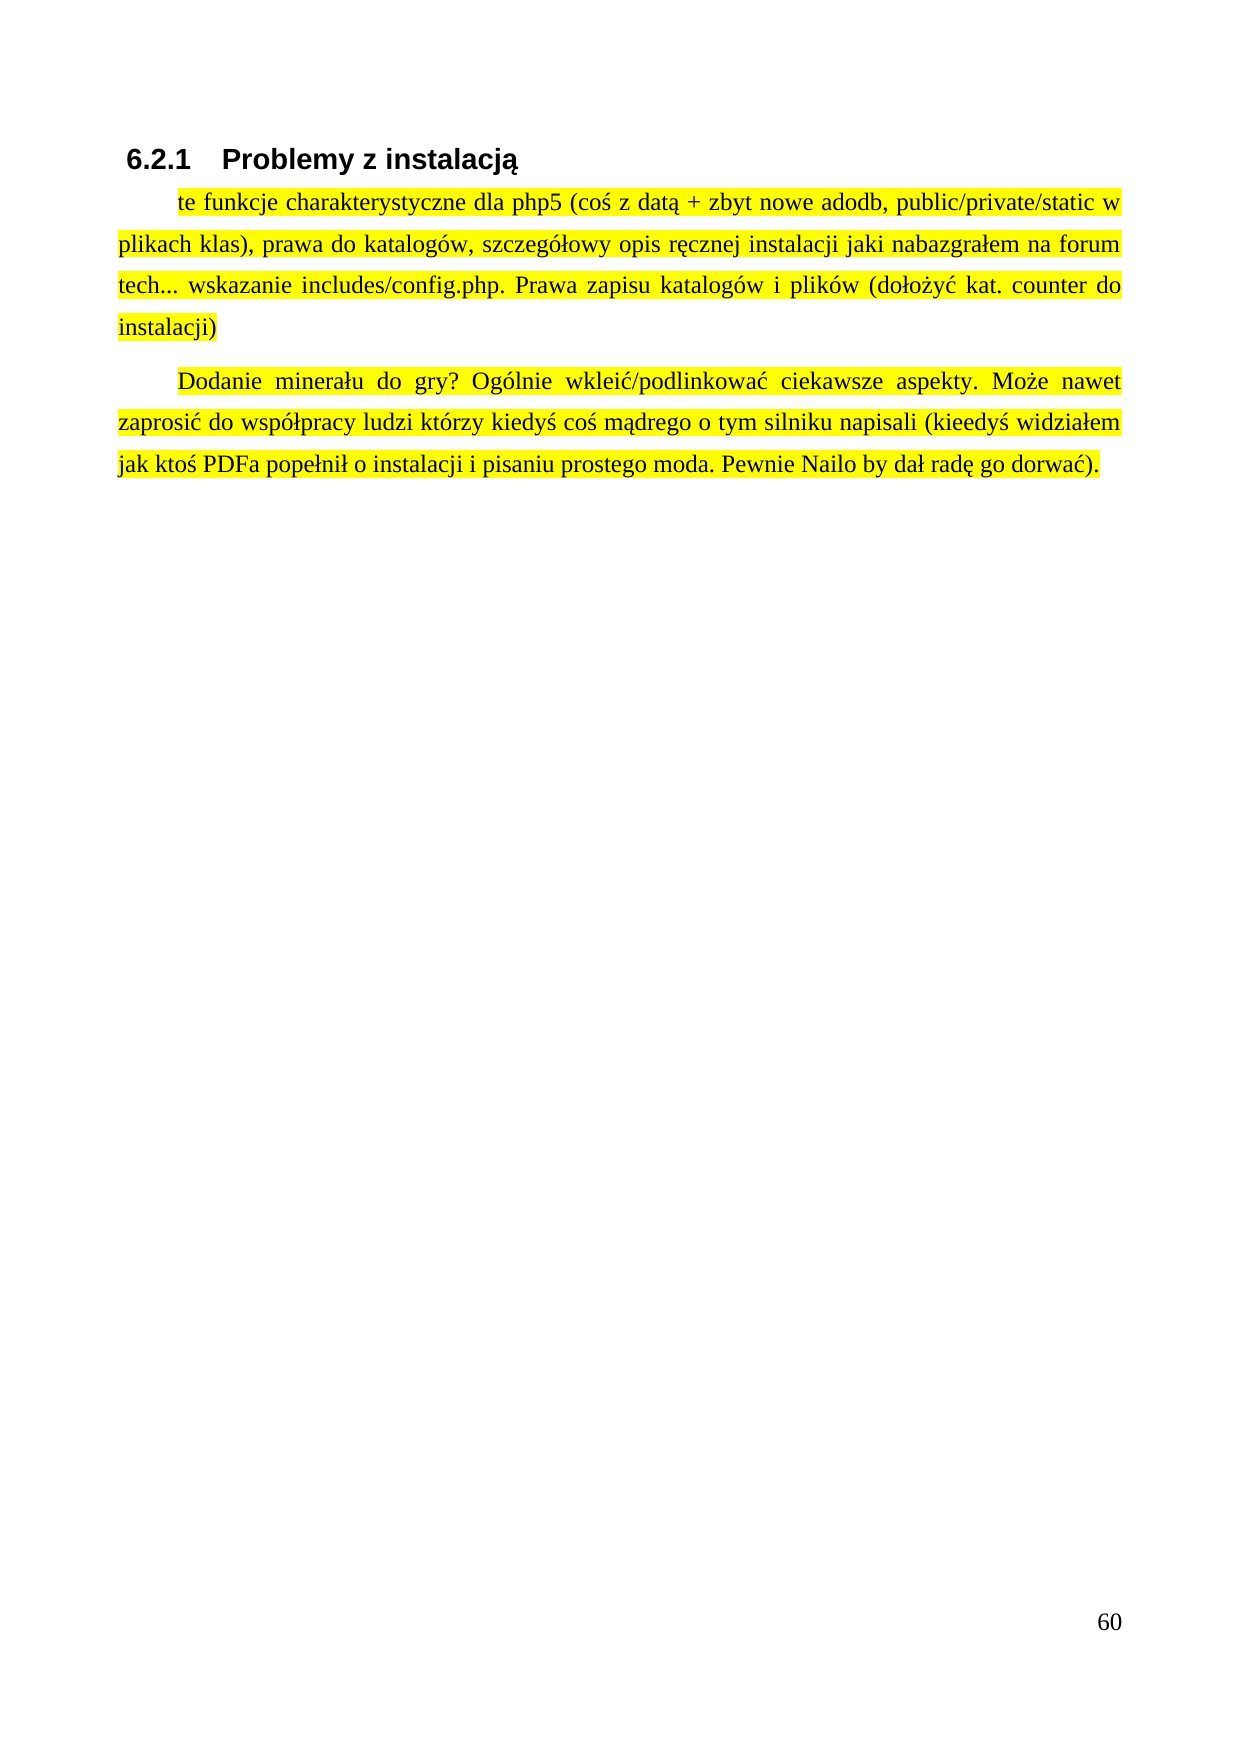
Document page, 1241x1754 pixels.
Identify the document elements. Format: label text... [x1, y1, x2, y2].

text Dodanie minerału do gry? Ogólnie wkleić/podlinkować ciekawsze aspekty. Może nawet zaprosić do współpracy ludzi którzy kiedyś coś mądrego o tym silniku napisali (kieedyś widziałem jak ktoś PDFa popełnił o instalacji i pisaniu prostego moda. Pewnie Nailo by dał radę go dorwać). [118, 367, 1122, 478]
subtitle Problemy z instalacją [118, 143, 1122, 176]
text te funkcje charakterystyczne dla php5 (coś z datą + zbyt nowe adodb, public/private/static w plikach klas), prawa do katalogów, szczegółowy opis ręcznej instalacji jaki nabazgrałem na forum tech... wskazanie includes/config.php. Prawa zapisu katalogów i plików (dołożyć kat. counter do instalacji) [118, 188, 1122, 341]
